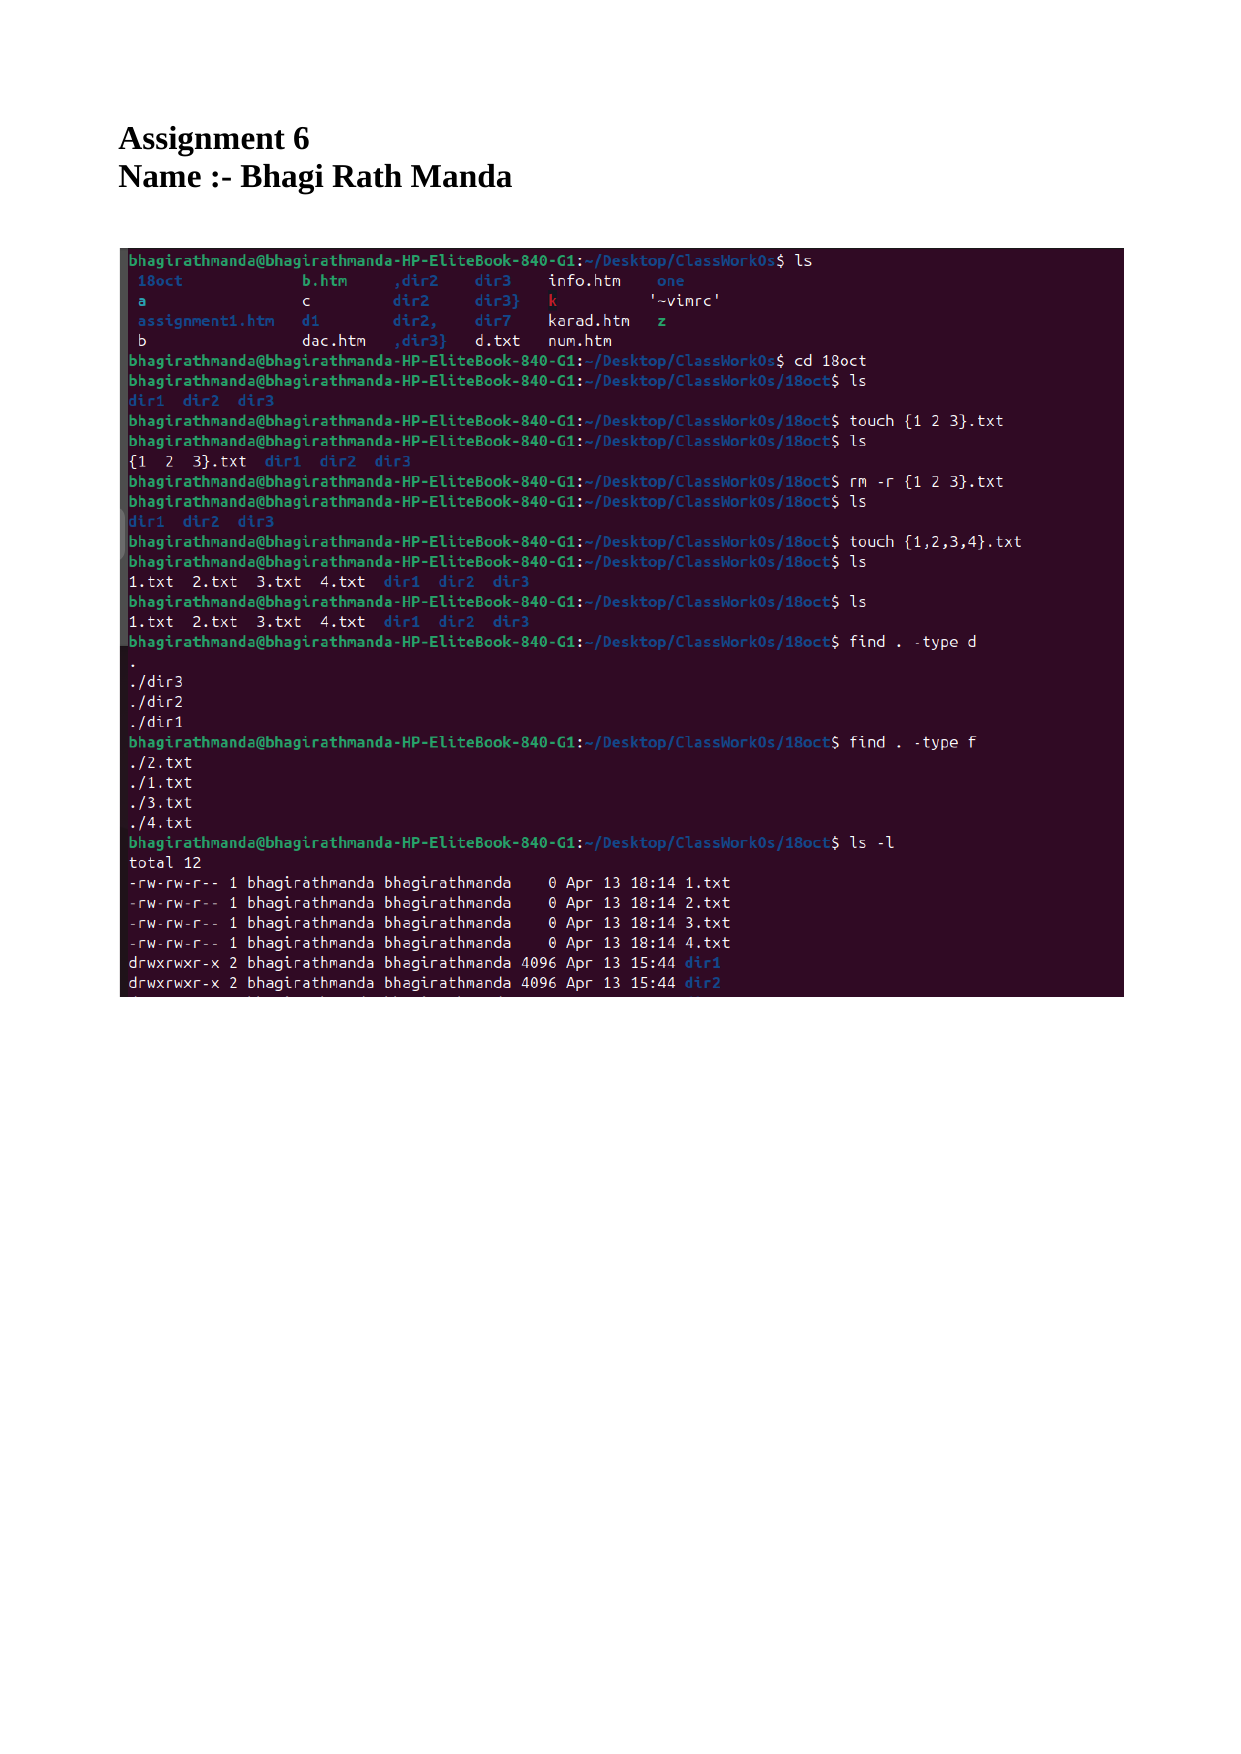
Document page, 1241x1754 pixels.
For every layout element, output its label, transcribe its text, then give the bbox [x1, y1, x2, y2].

picture [119, 248, 1124, 997]
text Name :- Bhagi Rath Manda [118, 156, 1122, 195]
text Assignment 6 [118, 118, 1122, 156]
